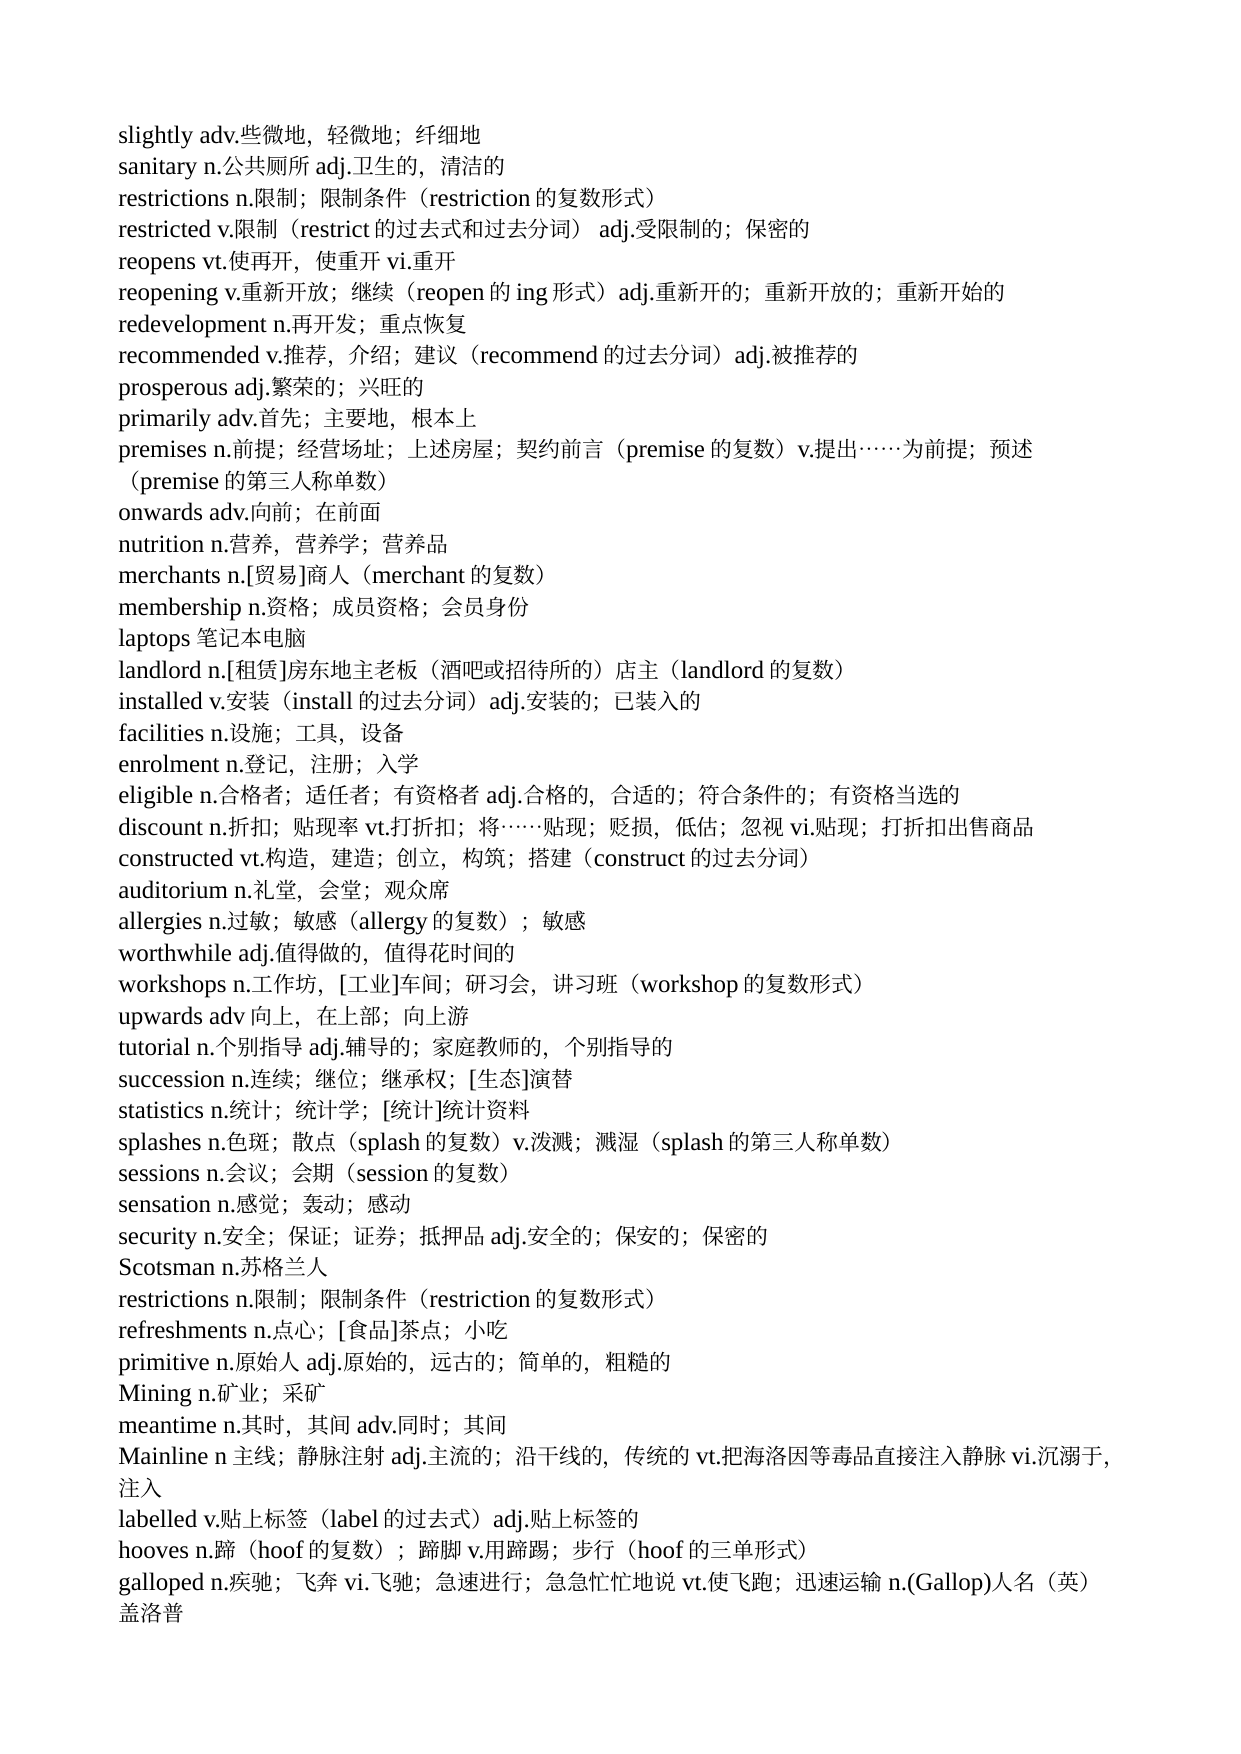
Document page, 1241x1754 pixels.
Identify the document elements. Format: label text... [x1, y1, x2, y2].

text recommended v.推荐，介绍；建议（recommend的过去分词）adj.被推荐的 [118, 338, 1122, 370]
text premises n.前提；经营场址；上述房屋；契约前言（premise的复数）v.提出……为前提；预述（premise的第三人称单数） [118, 433, 1122, 496]
text meantime n.其时，其间 adv.同时；其间 [118, 1408, 1122, 1439]
text laptops 笔记本电脑 [118, 621, 1122, 653]
text restrictions n.限制；限制条件（restriction的复数形式） [118, 181, 1122, 212]
text succession n.连续；继位；继承权；[生态]演替 [118, 1062, 1122, 1093]
text sanitary n.公共厕所 adj.卫生的，清洁的 [118, 149, 1122, 181]
text slightly adv.些微地，轻微地；纤细地 [118, 118, 1122, 149]
text Mining n.矿业；采矿 [118, 1376, 1122, 1408]
text primitive n.原始人 adj.原始的，远古的；简单的，粗糙的 [118, 1345, 1122, 1376]
text primarily adv.首先；主要地，根本上 [118, 401, 1122, 433]
text statistics n.统计；统计学；[统计]统计资料 [118, 1093, 1122, 1125]
text redevelopment n.再开发；重点恢复 [118, 307, 1122, 338]
text Scotsman n.苏格兰人 [118, 1251, 1122, 1282]
text prosperous adj.繁荣的；兴旺的 [118, 370, 1122, 401]
text discount n.折扣；贴现率 vt.打折扣；将……贴现；贬损，低估；忽视 vi.贴现；打折扣出售商品 constructed vt.构造，建造；创立，构筑；搭建（construct的过去分词） [118, 810, 1122, 873]
text refreshments n.点心；[食品]茶点；小吃 [118, 1313, 1122, 1345]
text onwards adv.向前；在前面 [118, 496, 1122, 527]
text membership n.资格；成员资格；会员身份 [118, 590, 1122, 621]
text enrolment n.登记，注册；入学 [118, 747, 1122, 779]
text worthwhile adj.值得做的，值得花时间的 [118, 936, 1122, 967]
text Mainline n主线；静脉注射 adj.主流的；沿干线的，传统的 vt.把海洛因等毒品直接注入静脉 vi.沉溺于，注入 [118, 1439, 1122, 1502]
text eligible n.合格者；适任者；有资格者 adj.合格的，合适的；符合条件的；有资格当选的 [118, 779, 1122, 810]
text auditorium n.礼堂，会堂；观众席 [118, 873, 1122, 904]
text facilities n.设施；工具，设备 [118, 716, 1122, 747]
text sensation n.感觉；轰动；感动 [118, 1188, 1122, 1219]
text labelled v.贴上标签（label的过去式）adj.贴上标签的 [118, 1502, 1122, 1534]
text hooves n.蹄（hoof的复数）；蹄脚 v.用蹄踢；步行（hoof的三单形式） [118, 1534, 1122, 1565]
text reopening v.重新开放；继续（reopen的ing形式）adj.重新开的；重新开放的；重新开始的 [118, 275, 1122, 307]
text landlord n.[租赁]房东地主老板（酒吧或招待所的）店主（landlord的复数） [118, 653, 1122, 684]
text sessions n.会议；会期（session的复数） [118, 1156, 1122, 1188]
text splashes n.色斑；散点（splash的复数）v.泼溅；溅湿（splash的第三人称单数） [118, 1125, 1122, 1156]
text upwards adv向上，在上部；向上游 [118, 999, 1122, 1030]
text merchants n.[贸易]商人（merchant的复数） [118, 558, 1122, 590]
text security n.安全；保证；证券；抵押品 adj.安全的；保安的；保密的 [118, 1219, 1122, 1251]
text workshops n.工作坊，[工业]车间；研习会，讲习班（workshop的复数形式） [118, 967, 1122, 999]
text nutrition n.营养，营养学；营养品 [118, 527, 1122, 558]
text tutorial n.个别指导 adj.辅导的；家庭教师的，个别指导的 [118, 1030, 1122, 1062]
text allergies n.过敏；敏感（allergy的复数）；敏感 [118, 904, 1122, 936]
text galloped n.疾驰；飞奔 vi.飞驰；急速进行；急急忙忙地说 vt.使飞跑；迅速运输 n.(Gallop)人名（英）盖洛普 [118, 1565, 1122, 1628]
text restricted v.限制（restrict的过去式和过去分词） adj.受限制的；保密的 [118, 212, 1122, 244]
text installed v.安装（install的过去分词）adj.安装的；已装入的 [118, 684, 1122, 716]
text restrictions n.限制；限制条件（restriction的复数形式） [118, 1282, 1122, 1313]
text reopens vt.使再开，使重开 vi.重开 [118, 244, 1122, 275]
